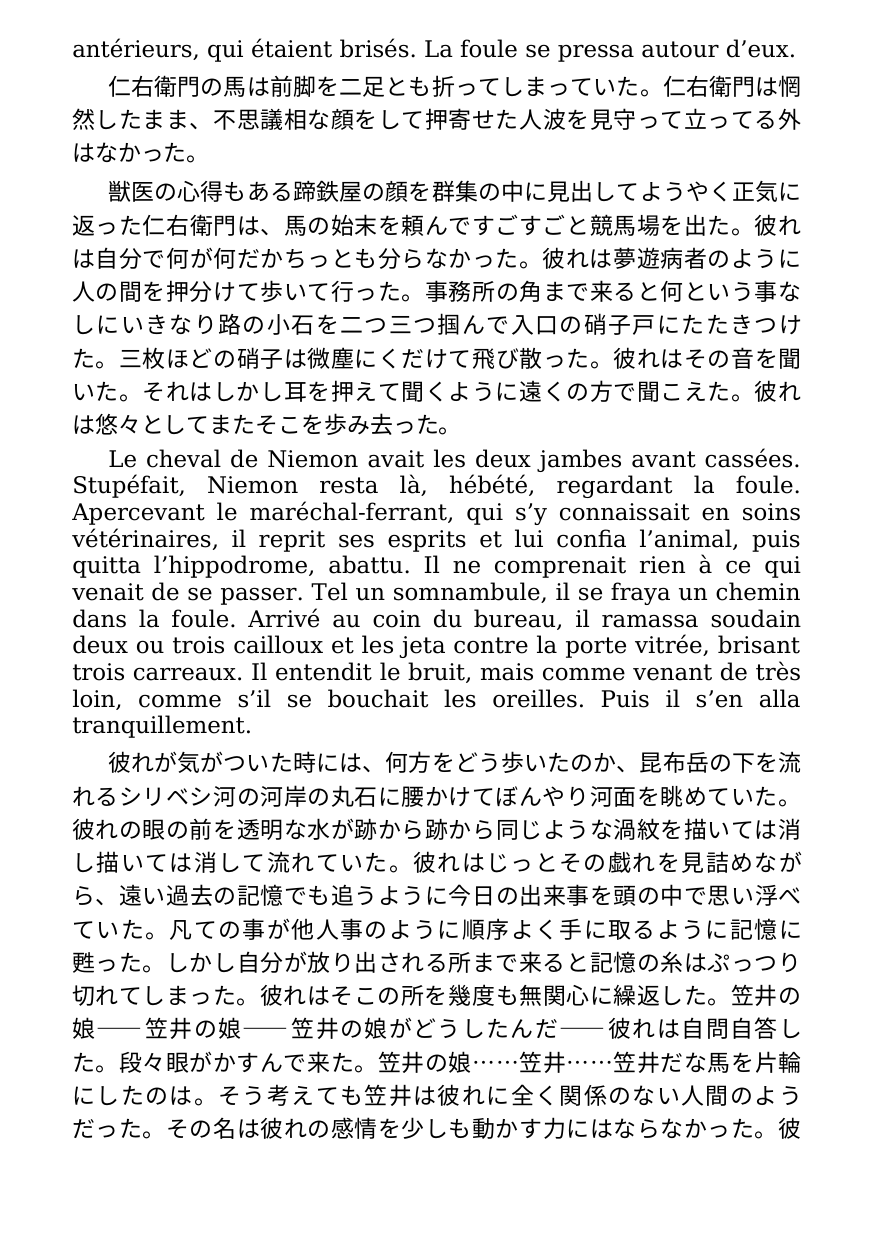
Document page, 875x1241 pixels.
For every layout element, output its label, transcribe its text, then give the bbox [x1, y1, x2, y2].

text 仁右衛門の馬は前脚を二足とも折ってしまっていた。仁右衛門は惘然したまま、不思議相な顔をして押寄せた人波を見守って立ってる外はなかった。 [72, 69, 802, 168]
text 彼れが気がついた時には、何方をどう歩いたのか、昆布岳の下を流れるシリベシ河の河岸の丸石に腰かけてぼんやり河面を眺めていた。彼れの眼の前を透明な水が跡から跡から同じような渦紋を描いては消し描いては消して流れていた。彼れはじっとその戯れを見詰めながら、遠い過去の記憶でも追うように今日の出来事を頭の中で思い浮べていた。凡ての事が他人事のように順序よく手に取るように記憶に甦った。しかし自分が放り出される所まで来ると記憶の糸はぷっつり切れてしまった。彼れはそこの所を幾度も無関心に繰返した。笠井の娘――笠井の娘――笠井の娘がどうしたんだ――彼れは自問自答した。段々眼がかすんで来た。笠井の娘……笠井……笠井だな馬を片輪にしたのは。そう考えても笠井は彼れに全く関係のない人間のようだった。その名は彼れの感情を少しも動かす力にはならなかった。彼 [72, 745, 802, 1144]
text Le cheval de Niemon avait les deux jambes avant cassées. Stupéfait, Niemon resta là, hébété, regardant la foule. Apercevant le maréchal-ferrant, qui s’y connaissait en soins vétérinaires, il reprit ses esprits et lui confia l’animal, puis quitta l’hippodrome, abattu. Il ne comprenait rien à ce qui venait de se passer. Tel un somnambule, il se fraya un chemin dans la foule. Arrivé au coin du bureau, il ramassa soudain deux ou trois cailloux et les jeta contre la porte vitrée, brisant trois carreaux. Il entendit le bruit, mais comme venant de très loin, comme s’il se bouchait les oreilles. Puis il s’en alla tranquillement. [72, 446, 802, 739]
text 獣医の心得もある蹄鉄屋の顔を群集の中に見出してようやく正気に返った仁右衛門は、馬の始末を頼んですごすごと競馬場を出た。彼れは自分で何が何だかちっとも分らなかった。彼れは夢遊病者のように人の間を押分けて歩いて行った。事務所の角まで来ると何という事なしにいきなり路の小石を二つ三つ掴んで入口の硝子戸にたたきつけた。三枚ほどの硝子は微塵にくだけて飛び散った。彼れはその音を聞いた。それはしかし耳を押えて聞くように遠くの方で聞こえた。彼れは悠々としてまたそこを歩み去った。 [72, 174, 802, 440]
text antérieurs, qui étaient brisés. La foule se pressa autour d’eux. [72, 36, 802, 63]
